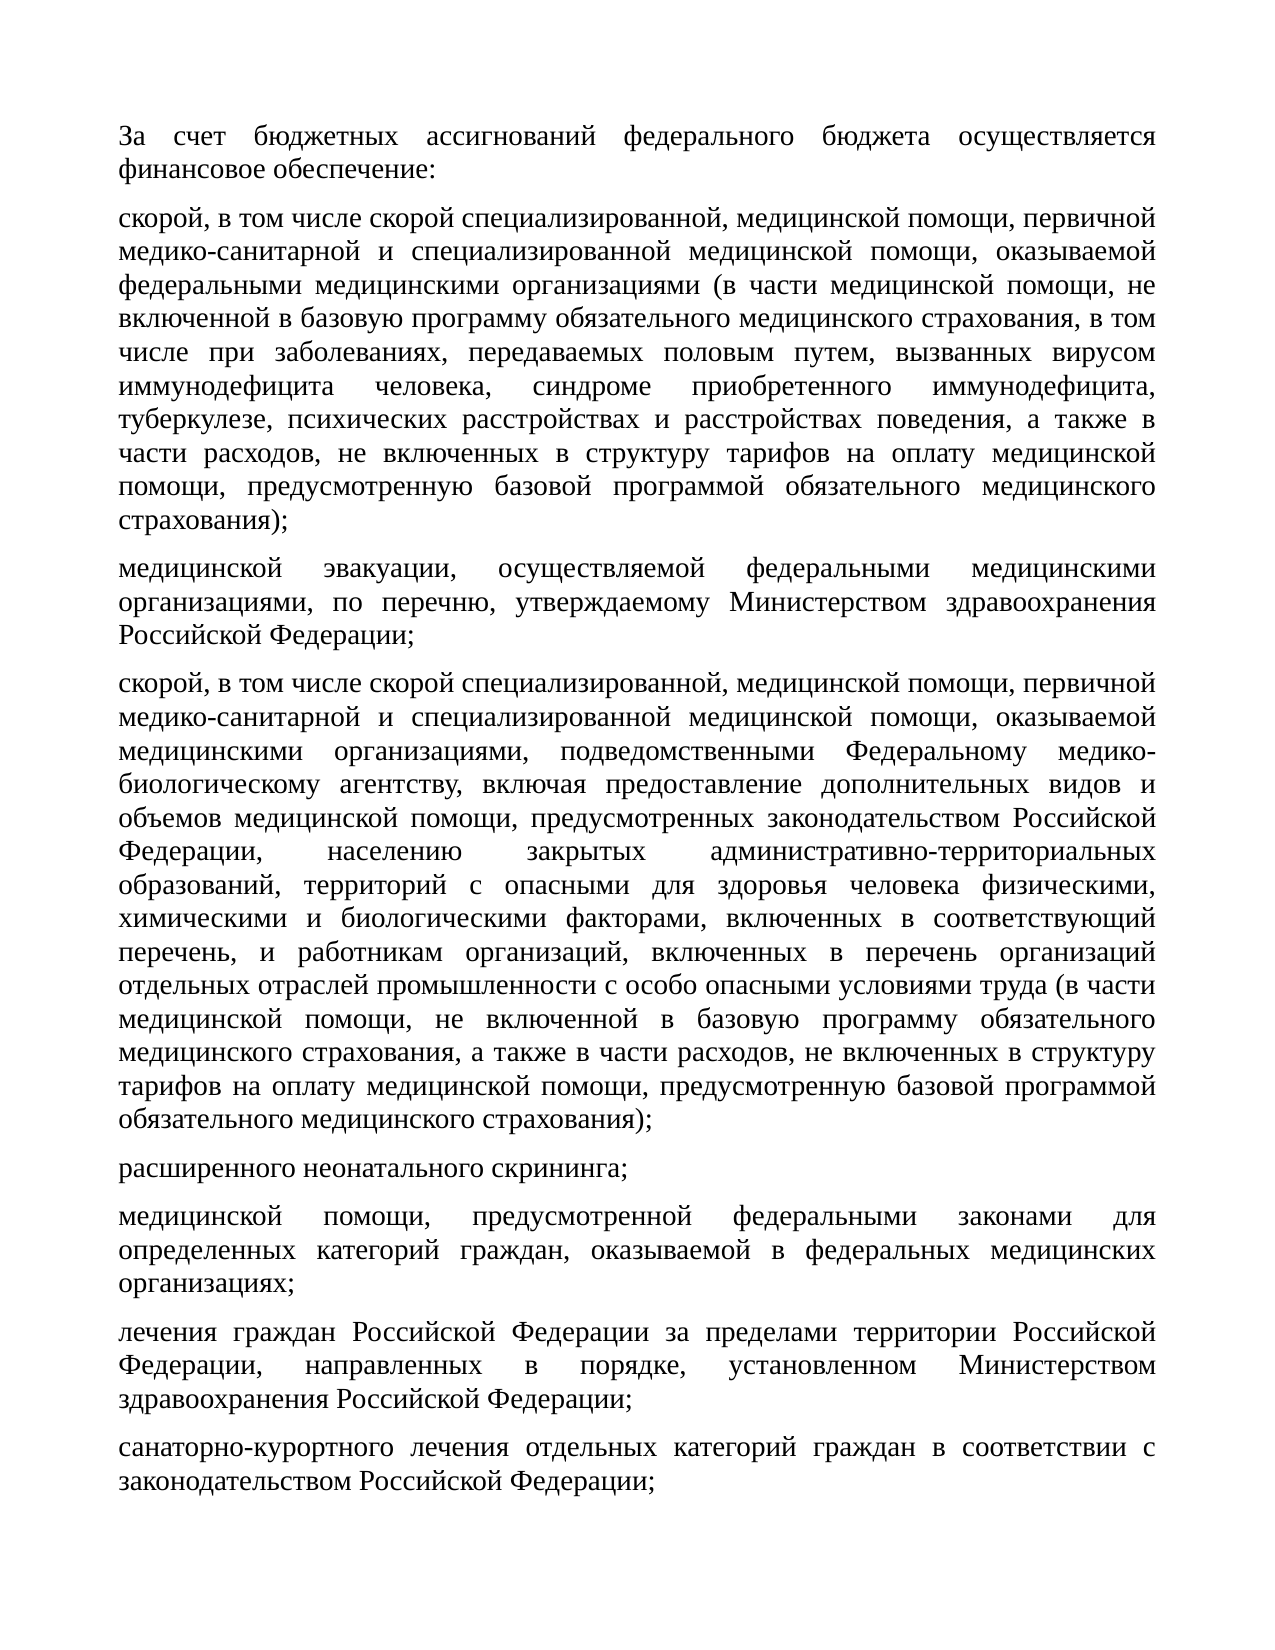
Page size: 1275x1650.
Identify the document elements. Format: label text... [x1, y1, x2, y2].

text лечения граждан Российской Федерации за пределами территории Российской Федерации, направленных в порядке, установленном Министерством здравоохранения Российской Федерации; [118, 1314, 1157, 1414]
text скорой, в том числе скорой специализированной, медицинской помощи, первичной медико-санитарной и специализированной медицинской помощи, оказываемой федеральными медицинскими организациями (в части медицинской помощи, не включенной в базовую программу обязательного медицинского страхования, в том числе при заболеваниях, передаваемых половым путем, вызванных вирусом иммунодефицита человека, синдроме приобретенного иммунодефицита, туберкулезе, психических расстройствах и расстройствах поведения, а также в части расходов, не включенных в структуру тарифов на оплату медицинской помощи, предусмотренную базовой программой обязательного медицинского страхования); [118, 200, 1157, 535]
text скорой, в том числе скорой специализированной, медицинской помощи, первичной медико-санитарной и специализированной медицинской помощи, оказываемой медицинскими организациями, подведомственными Федеральному медико-биологическому агентству, включая предоставление дополнительных видов и объемов медицинской помощи, предусмотренных законодательством Российской Федерации, населению закрытых административно-территориальных образований, территорий с опасными для здоровья человека физическими, химическими и биологическими факторами, включенных в соответствующий перечень, и работникам организаций, включенных в перечень организаций отдельных отраслей промышленности с особо опасными условиями труда (в части медицинской помощи, не включенной в базовую программу обязательного медицинского страхования, а также в части расходов, не включенных в структуру тарифов на оплату медицинской помощи, предусмотренную базовой программой обязательного медицинского страхования); [118, 666, 1157, 1135]
text санаторно-курортного лечения отдельных категорий граждан в соответствии с законодательством Российской Федерации; [118, 1429, 1157, 1496]
text расширенного неонатального скрининга; [118, 1150, 1157, 1183]
text За счет бюджетных ассигнований федерального бюджета осуществляется финансовое обеспечение: [118, 118, 1157, 185]
text медицинской помощи, предусмотренной федеральными законами для определенных категорий граждан, оказываемой в федеральных медицинских организациях; [118, 1198, 1157, 1299]
text медицинской эвакуации, осуществляемой федеральными медицинскими организациями, по перечню, утверждаемому Министерством здравоохранения Российской Федерации; [118, 550, 1157, 651]
